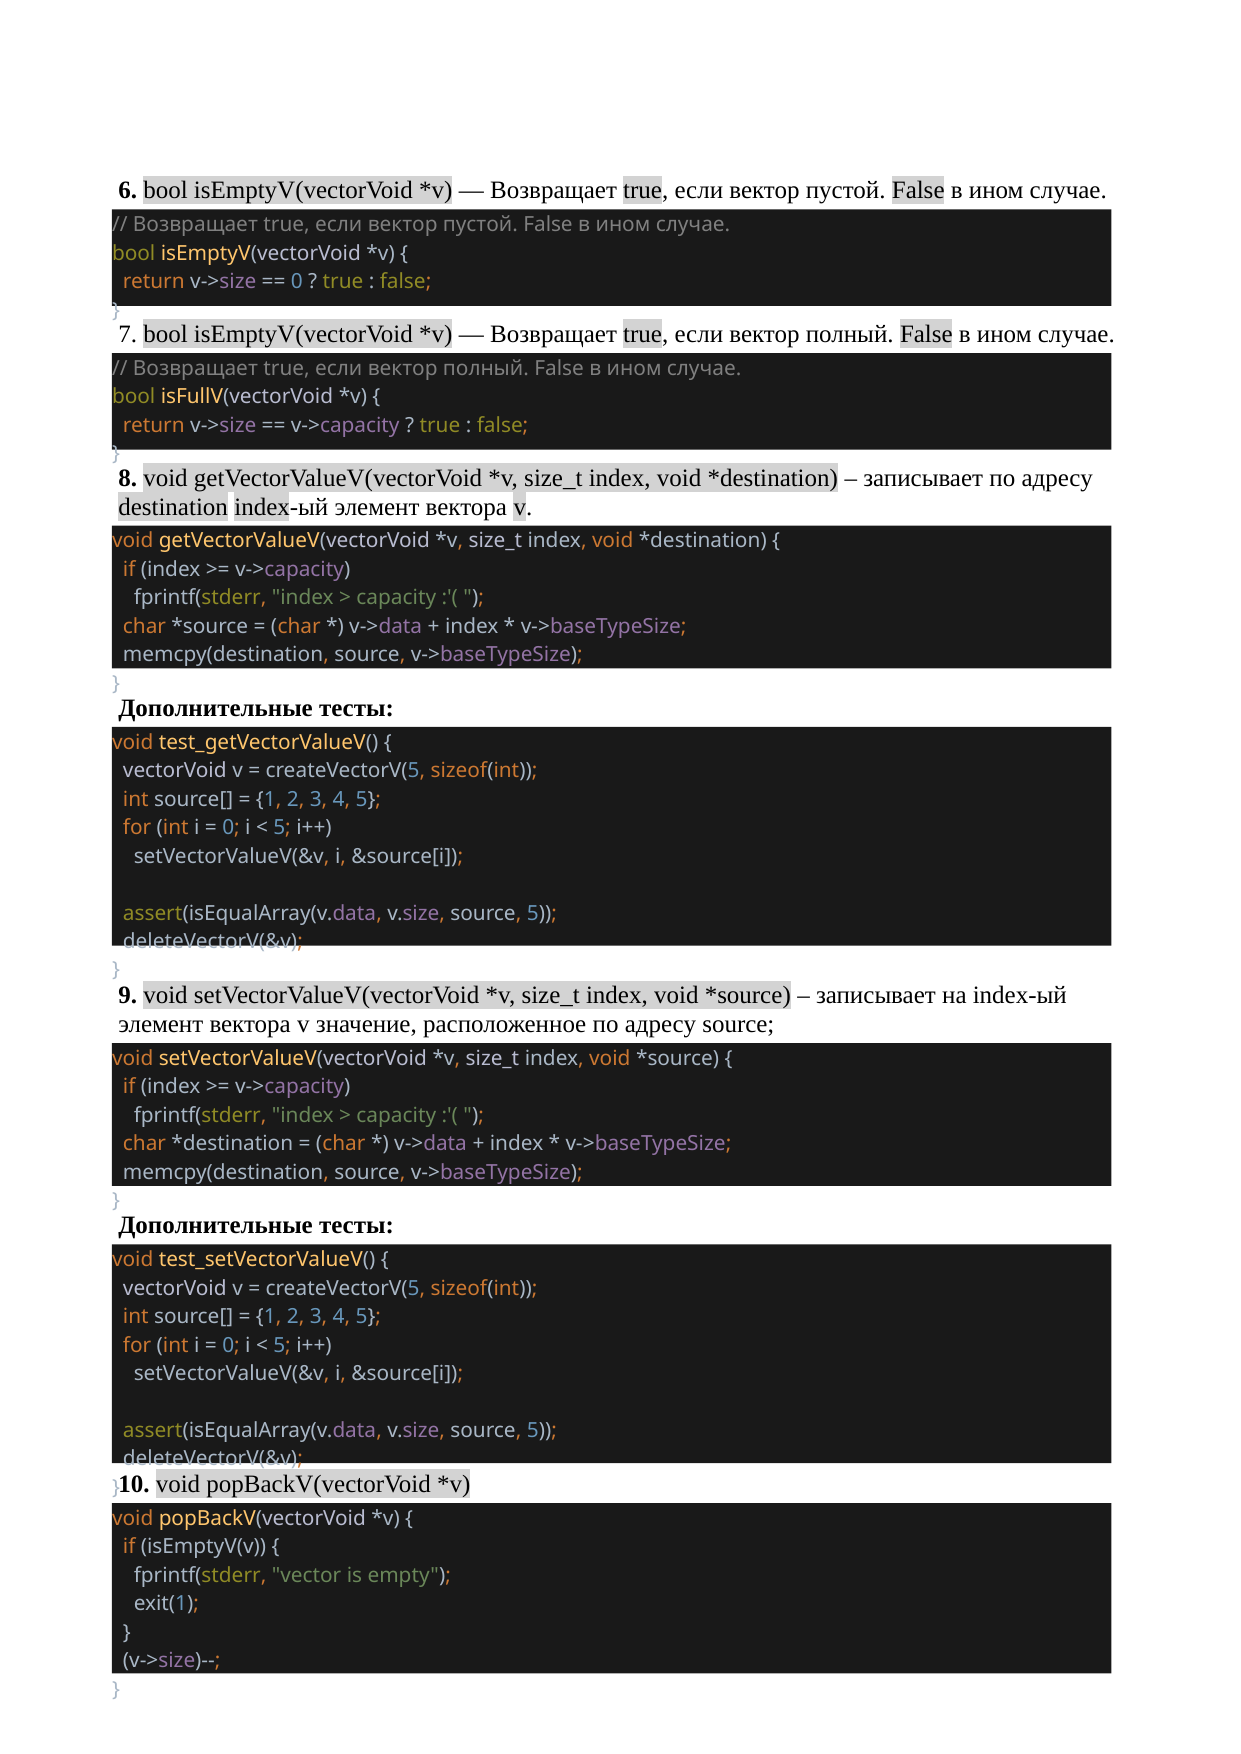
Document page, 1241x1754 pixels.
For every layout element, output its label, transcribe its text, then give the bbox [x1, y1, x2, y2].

text Дополнительные тесты: [118, 1211, 1122, 1239]
text Дополнительные тесты: [118, 693, 1122, 722]
text 7. bool isEmptyV(vectorVoid *v) — Возвращает true, если вектор полный. False в ином случае. [118, 319, 1122, 348]
text 6. bool isEmptyV(vectorVoid *v) — Возвращает true, если вектор пустой. False в ином случае. [118, 176, 1122, 204]
text 9. void setVectorValueV(vectorVoid *v, size_t index, void *source) – записывает на index-ый элемент вектора v значение, расположенное по адресу source; [118, 981, 1122, 1038]
text 8. void getVectorValueV(vectorVoid *v, size_t index, void *destination) – записывает по адресу destination index-ый элемент вектора v. [118, 463, 1122, 521]
text 10. void popBackV(vectorVoid *v) [118, 1469, 1122, 1498]
